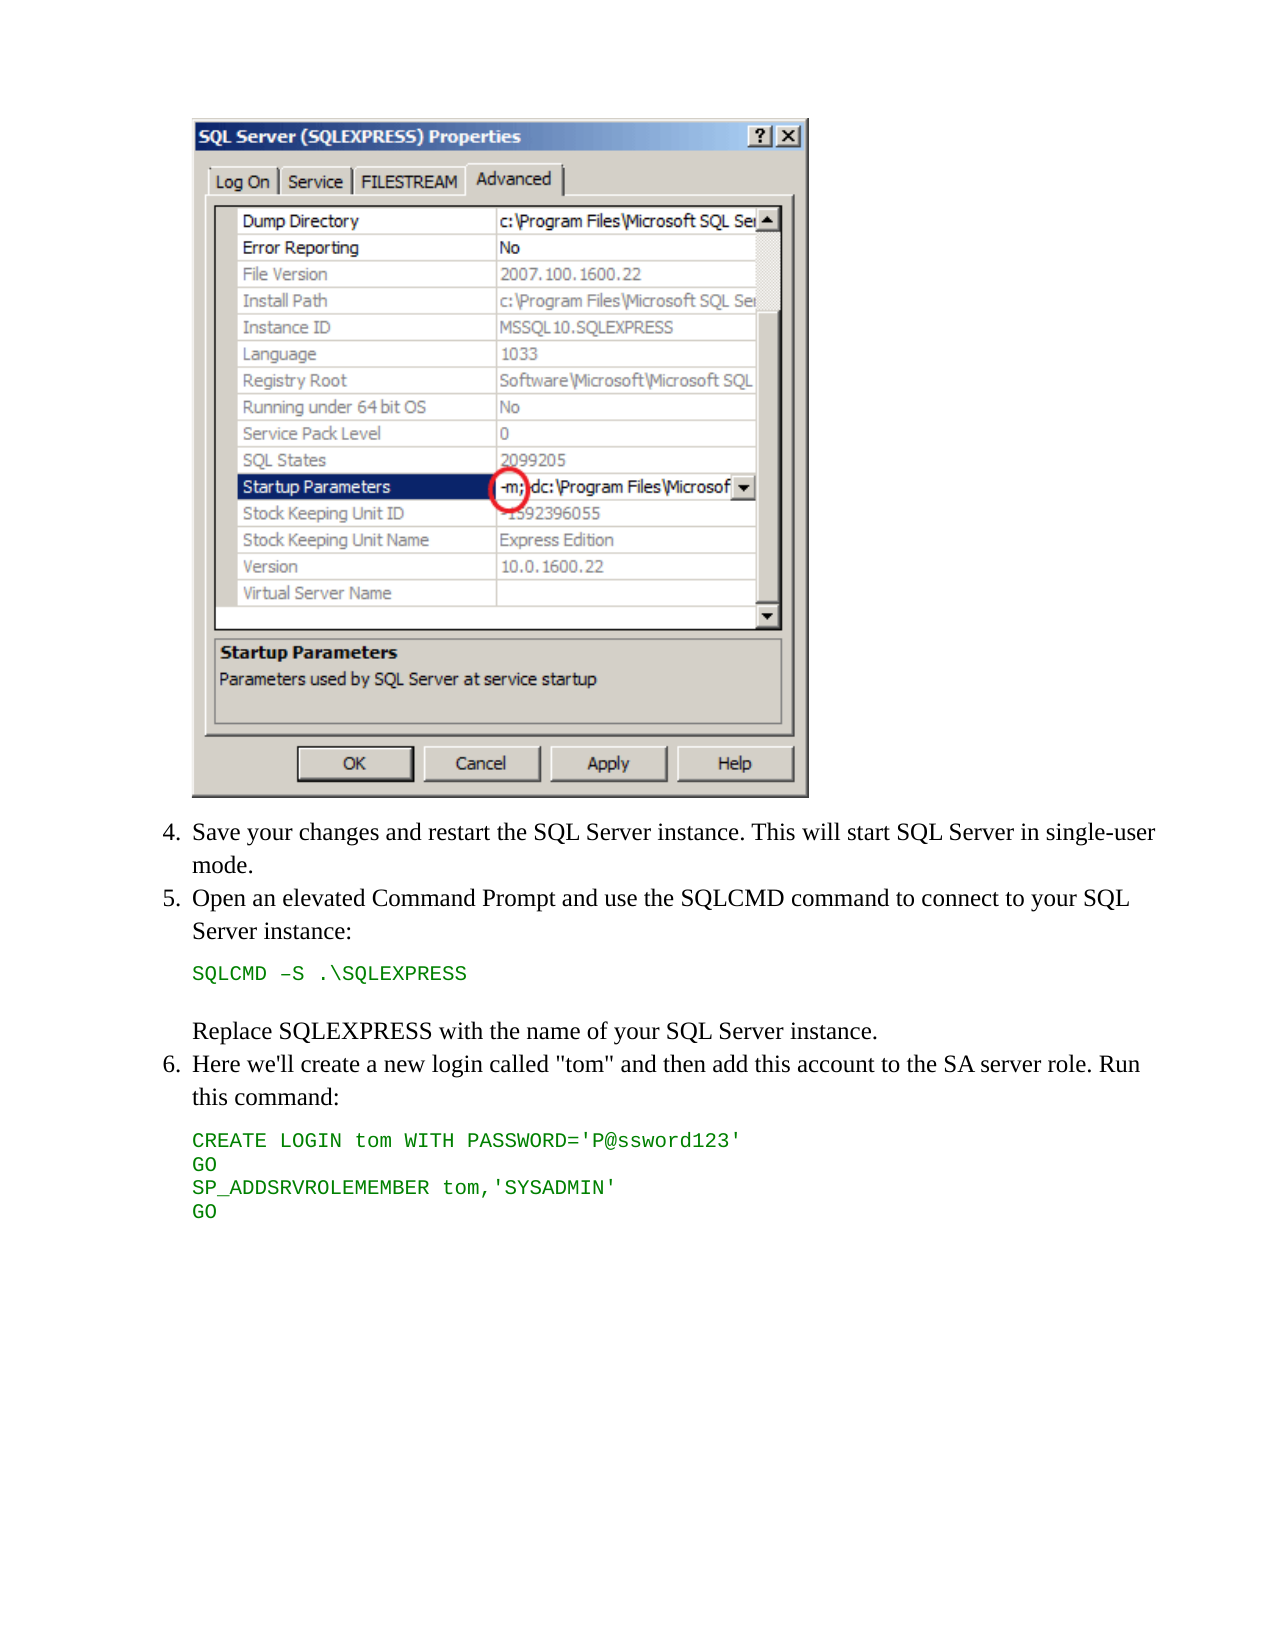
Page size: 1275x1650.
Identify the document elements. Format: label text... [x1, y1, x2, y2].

list Here we'll create a new login called "tom" and then add this account to the SA server role. Run this command: [162, 1049, 1157, 1111]
list SQLCMD –S .\SQLEXPRESS [162, 963, 1157, 987]
list Save your changes and restart the SQL Server instance. This will start SQL Server in single-user mode. [162, 817, 1157, 878]
list Open an elevated Command Prompt and use the SQLCMD command to connect to your SQL Server instance: [162, 883, 1157, 944]
picture [191, 118, 809, 798]
list Replace SQLEXPRESS with the name of your SQL Server instance. [162, 1016, 1157, 1045]
list GO [162, 1154, 1157, 1177]
list GO [162, 1201, 1157, 1225]
list SP_ADDSRVROLEMEMBER tom,'SYSADMIN' [162, 1177, 1157, 1201]
list CREATE LOGIN tom WITH PASSWORD='P@ssword123' [162, 1130, 1157, 1154]
